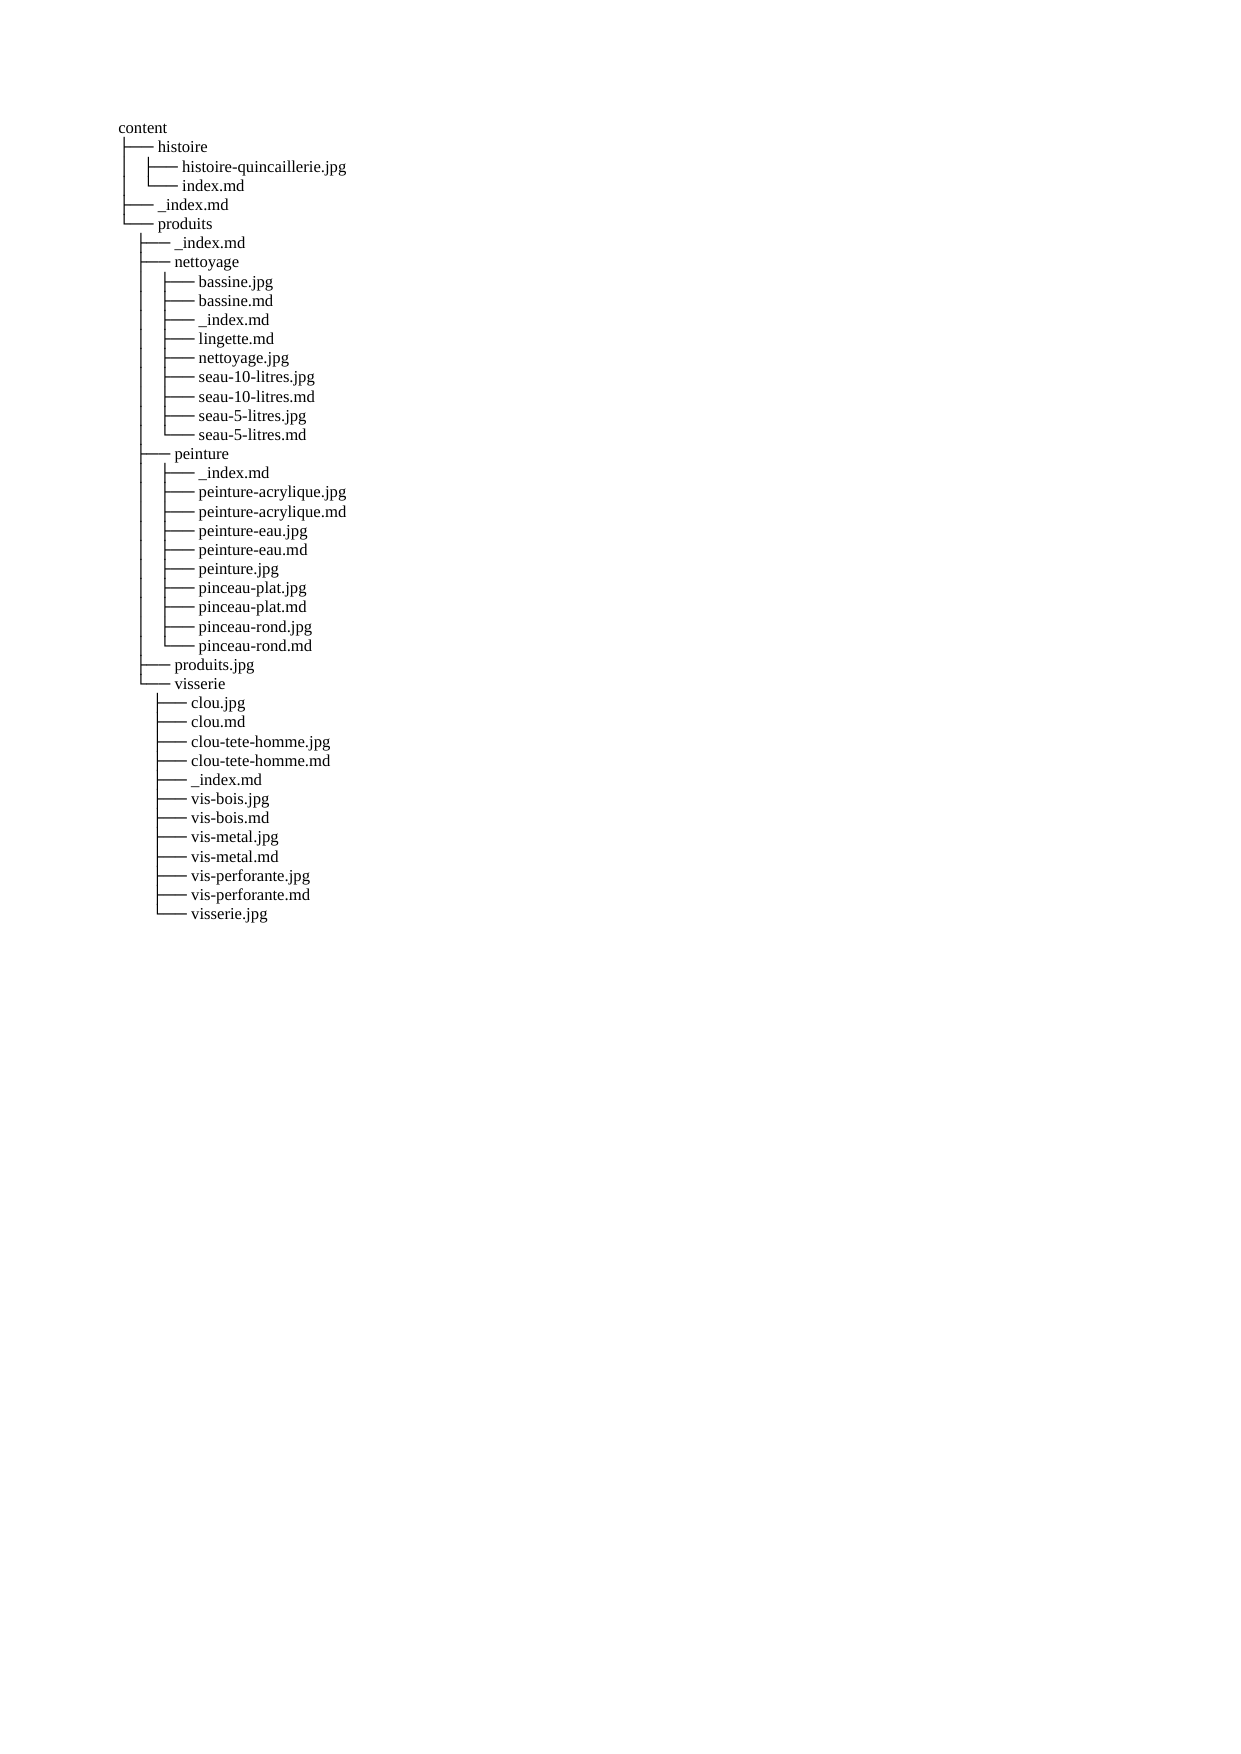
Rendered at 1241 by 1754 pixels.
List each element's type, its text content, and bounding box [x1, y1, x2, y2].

text │ └── seau-5-litres.md [142, 425, 1122, 444]
text ├── vis-metal.md [118, 846, 156, 866]
text │ ├── lingette.md [166, 329, 1122, 348]
text │ ├── lingette.md [118, 329, 140, 348]
text │ ├── peinture-eau.jpg [166, 521, 1122, 540]
text └── visserie [118, 674, 1122, 693]
text │ ├── pinceau-rond.jpg [166, 616, 1122, 636]
text │ ├── nettoyage.jpg [166, 348, 1122, 367]
text ├── vis-metal.jpg [118, 827, 156, 846]
text ├── vis-metal.jpg [158, 827, 1122, 846]
text │ └── pinceau-rond.md [142, 636, 1122, 655]
text ├── clou-tete-homme.md [158, 751, 1122, 770]
text ├── vis-bois.jpg [118, 789, 156, 808]
text ├── nettoyage [118, 252, 140, 271]
text │ ├── pinceau-plat.md [166, 597, 1122, 616]
text │ ├── seau-10-litres.jpg [166, 367, 1122, 386]
text ├── peinture [142, 444, 1122, 463]
text │ ├── lingette.md [142, 329, 164, 348]
text ├── _index.md [118, 233, 140, 252]
text content [118, 118, 1122, 137]
text ├── vis-perforante.jpg [118, 866, 156, 885]
text │ ├── bassine.md [118, 291, 140, 310]
text │ ├── peinture-acrylique.md [166, 501, 1122, 521]
text ├── clou.md [118, 712, 156, 731]
text ├── produits.jpg [142, 655, 1122, 674]
text │ ├── _index.md [142, 463, 164, 482]
text │ ├── bassine.jpg [118, 271, 140, 291]
text │ ├── nettoyage.jpg [142, 348, 164, 367]
text │ ├── peinture-eau.md [166, 540, 1122, 559]
text ├── _index.md [142, 233, 1122, 252]
text ├── _index.md [118, 770, 156, 789]
text │ ├── seau-10-litres.md [166, 386, 1122, 406]
text │ ├── peinture.jpg [142, 559, 164, 578]
text ├── vis-bois.md [158, 808, 1122, 827]
text │ ├── bassine.md [142, 291, 164, 310]
text │ ├── bassine.md [166, 291, 1122, 310]
text │ ├── _index.md [166, 463, 1122, 482]
text │ ├── pinceau-rond.jpg [118, 616, 140, 636]
text │ ├── peinture.jpg [166, 559, 1122, 578]
text └── visserie.jpg [118, 904, 1122, 923]
text │ ├── peinture.jpg [118, 559, 140, 578]
text │ ├── seau-5-litres.jpg [166, 406, 1122, 425]
text │ ├── _index.md [166, 310, 1122, 329]
text ├── peinture [118, 444, 140, 463]
text ├── vis-bois.jpg [158, 789, 1122, 808]
text ├── clou.md [158, 712, 1122, 731]
text │ ├── nettoyage.jpg [118, 348, 140, 367]
text ├── vis-metal.md [158, 846, 1122, 866]
text │ ├── _index.md [142, 310, 164, 329]
text ├── _index.md [158, 770, 1122, 789]
text ├── vis-perforante.md [118, 885, 156, 904]
text │ ├── histoire-quincaillerie.jpg [125, 156, 1122, 176]
text │ ├── bassine.jpg [142, 271, 1122, 291]
text │ ├── peinture-acrylique.jpg [166, 482, 1122, 501]
text ├── vis-bois.md [118, 808, 156, 827]
text │ ├── pinceau-plat.jpg [166, 578, 1122, 597]
text ├── produits.jpg [118, 655, 140, 674]
text │ └── index.md [125, 176, 1122, 195]
text ├── clou-tete-homme.md [118, 751, 156, 770]
text │ ├── pinceau-rond.jpg [142, 616, 164, 636]
text ├── histoire [125, 137, 1122, 156]
text ├── clou.jpg [158, 693, 1122, 712]
text ├── vis-perforante.md [158, 885, 1122, 904]
text ├── clou.jpg [118, 693, 156, 712]
text ├── nettoyage [142, 252, 1122, 271]
text ├── clou-tete-homme.jpg [158, 731, 1122, 751]
text ├── _index.md [125, 195, 1122, 214]
text └── produits [118, 214, 1122, 233]
text ├── vis-perforante.jpg [158, 866, 1122, 885]
text │ ├── _index.md [118, 463, 140, 482]
text ├── clou-tete-homme.jpg [118, 731, 156, 751]
text │ ├── _index.md [118, 310, 140, 329]
